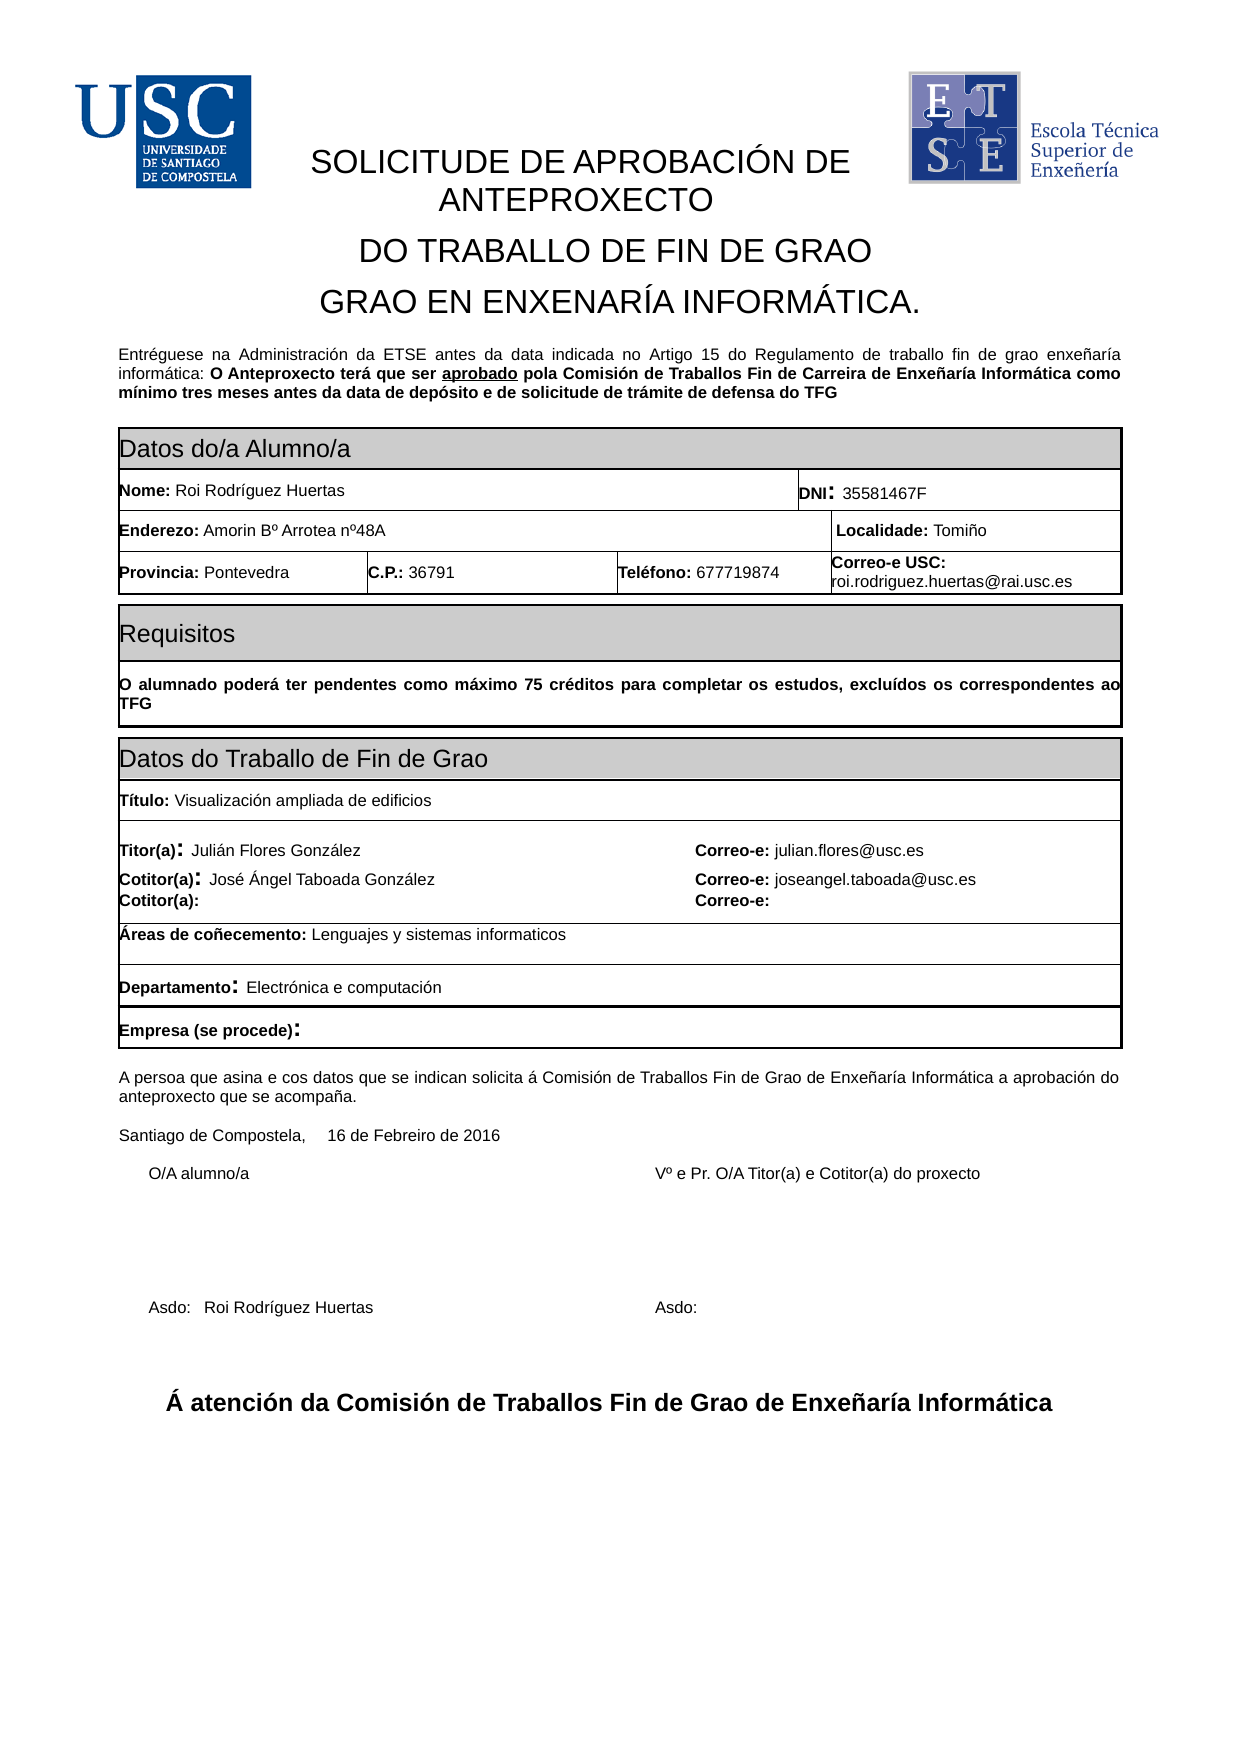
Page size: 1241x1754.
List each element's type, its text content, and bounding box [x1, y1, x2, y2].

table_cell Nome: Roi Rodríguez Huertas [120, 470, 798, 510]
table_header Datos do/a Alumno/a [120, 429, 1120, 468]
table_cell Departamento: Electrónica e computación [120, 965, 1120, 1005]
table_cell Datos do Traballo de Fin de Grao [120, 739, 1120, 778]
table_cell Enderezo: Amorin Bº Arrotea nº48A [120, 511, 831, 551]
table_cell Requisitos [120, 606, 1120, 660]
table_cell Áreas de coñecemento: Lenguajes y sistemas informaticos [120, 924, 1120, 964]
table_cell Localidade: Tomiño [832, 511, 1120, 551]
text DO TRABALLO DE FIN DE GRAO [118, 231, 1122, 270]
text SOLICITUDE DE APROBACIÓN DE ANTEPROXECTO [118, 142, 1122, 219]
picture [71, 71, 254, 191]
table_cell O alumnado poderá ter pendentes como máximo 75 créditos para completar os estudos, excluídos os correspondentes ao TFG [120, 662, 1120, 725]
table_cell Provincia: Pontevedra [120, 552, 367, 592]
table_cell Titor(a): Julián Flores González Correo-e: julian.flores@usc.es Cotitor(a): José Ángel Taboada González Correo-e: joseangel.taboada@usc.es Cotitor(a): Correo-e: [120, 821, 1120, 923]
table_cell Título: Visualización ampliada de edificios [120, 781, 1120, 820]
table_cell Empresa (se procede): [120, 1008, 1120, 1047]
table_cell Vº e Pr. O/A Titor(a) e Cotitor(a) do proxecto Asdo: [618, 1164, 1121, 1317]
table_cell Teléfono: 677719874 [618, 552, 831, 592]
text Á atención da Comisión de Traballos Fin de Grao de Enxeñaría Informática [165, 1388, 1122, 1417]
table_cell Correo-e USC: roi.rodriguez.huertas@rai.usc.es [832, 552, 1120, 592]
table_cell C.P.: 36791 [368, 552, 617, 592]
table_cell [119, 1317, 1121, 1331]
table_cell [119, 728, 1121, 737]
text Entréguese na Administración da ETSE antes da data indicada no Artigo 15 do Regulamento de traballo fin de grao enxeñaría informática: O Anteproxecto terá que ser aprobado pola Comisión de Traballos Fin de Carreira de Enxeñaría Informática como mínimo tres meses antes da data de depósito e de solicitude de trámite de defensa do TFG [118, 344, 1122, 402]
table_cell DNI: 35581467F [799, 470, 1120, 510]
table_cell [119, 595, 1121, 604]
text GRAO EN ENXENARÍA INFORMÁTICA. [118, 282, 1122, 321]
table_cell O/A alumno/a Asdo: Roi Rodríguez Huertas [119, 1164, 618, 1317]
table_cell A persoa que asina e cos datos que se indican solicita á Comisión de Traballos Fin de Grao de Enxeñaría Informática a aprobación do anteproxecto que se acompaña. Santiago de Compostela, 16 de Febreiro de 2016 [119, 1049, 1121, 1164]
